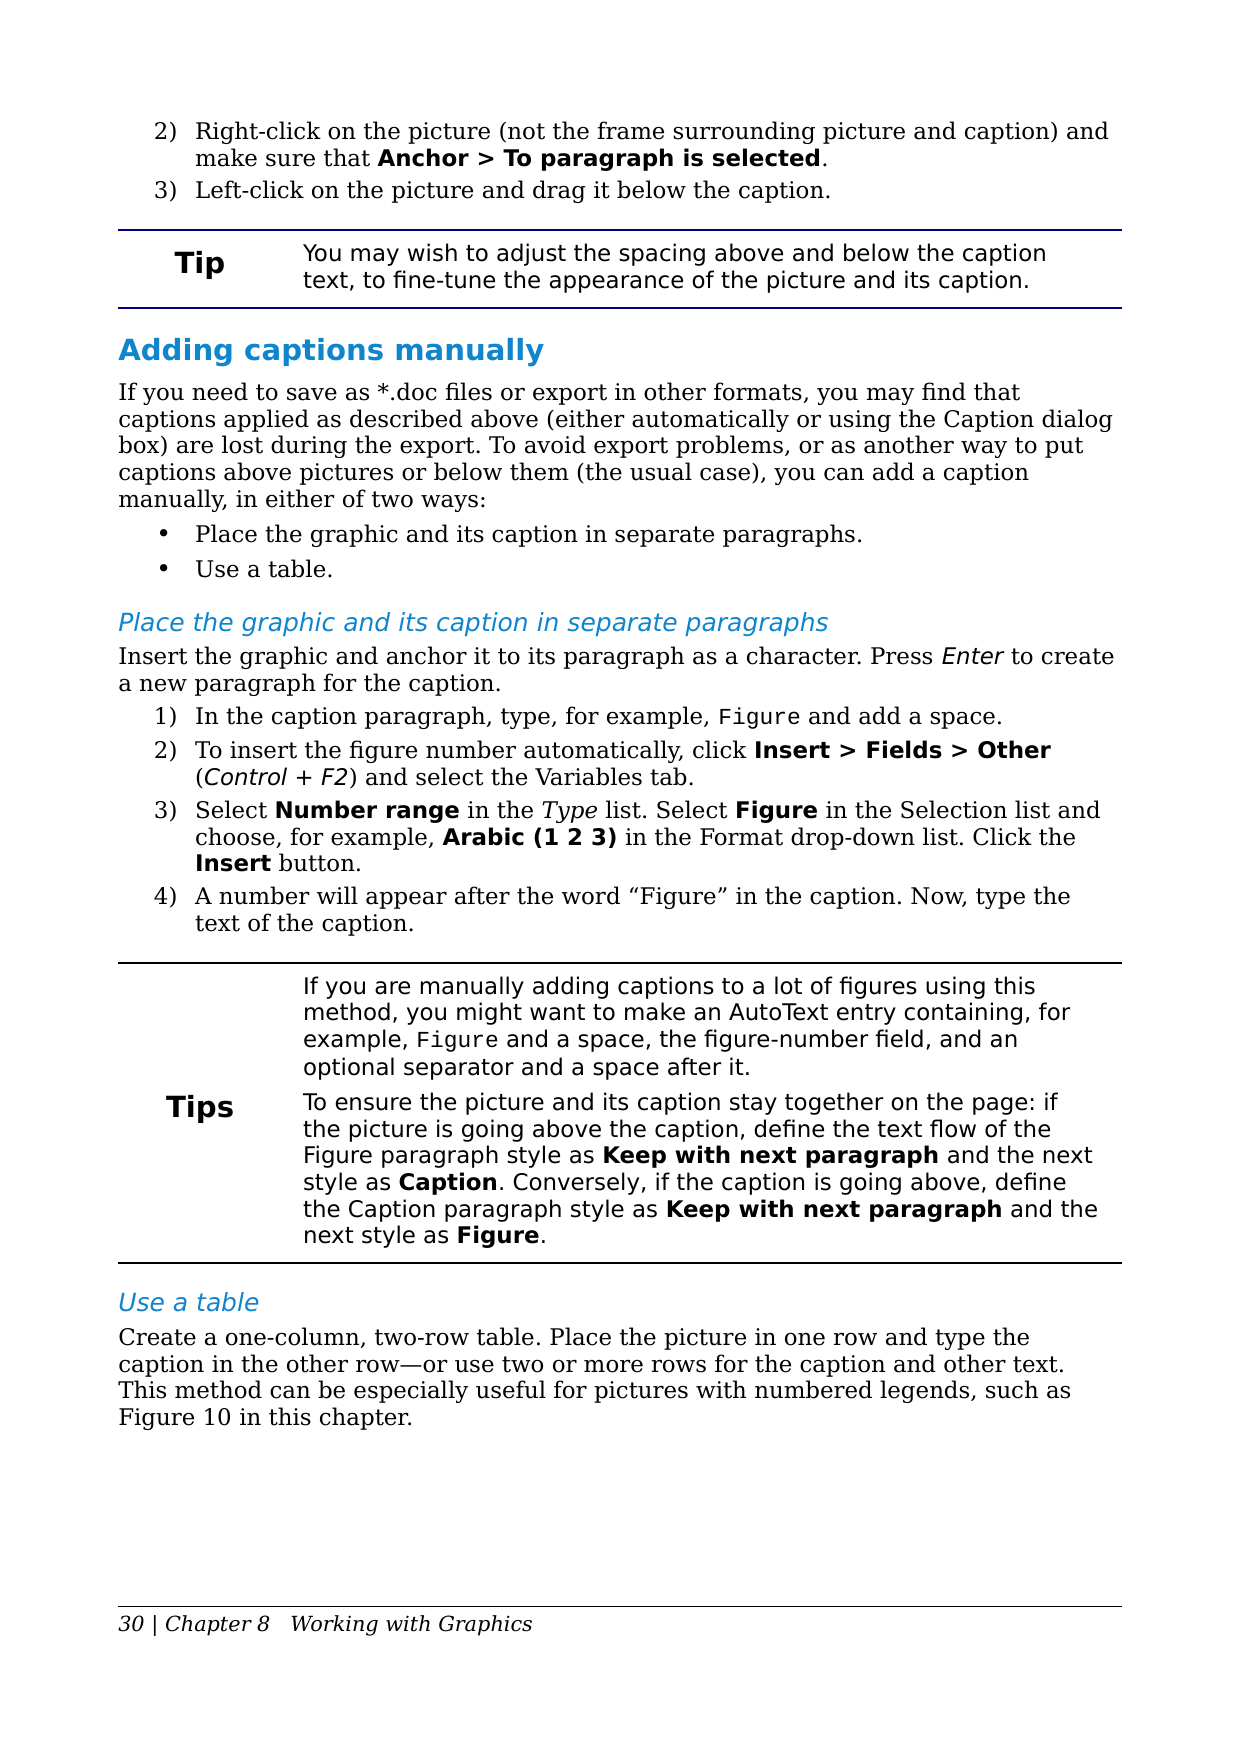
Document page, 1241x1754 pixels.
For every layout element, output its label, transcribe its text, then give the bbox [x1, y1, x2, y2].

table_header Tips [118, 964, 281, 1262]
table_header You may wish to adjust the spacing above and below the caption text, to fine-tune the appearance of the picture and its caption. [281, 231, 1122, 307]
list Right-click on the picture (not the frame surrounding picture and caption) and make sure that Anchor > To paragraph is selected. [177, 118, 1122, 171]
subtitle Place the graphic and its caption in separate paragraphs [118, 608, 1122, 637]
table_header Tip [118, 231, 281, 307]
list Left-click on the picture and drag it below the caption. [177, 178, 1122, 204]
list To insert the figure number automatically, click Insert > Fields > Other (Control + F2) and select the Variables tab. [177, 738, 1122, 791]
subtitle Adding captions manually [118, 333, 1122, 367]
list Place the graphic and its caption in separate paragraphs. [156, 519, 1122, 548]
text Create a one-column, two-row table. Place the picture in one row and type the caption in the other row—or use two or more rows for the caption and other text. This method can be especially useful for pictures with numbered legends, such as Figure 10 in this chapter. [118, 1324, 1122, 1431]
list Insert the graphic and anchor it to its paragraph as a character. Press Enter to create a new paragraph for the caption. [118, 643, 1122, 697]
table_header If you are manually adding captions to a lot of figures using this method, you might want to make an AutoText entry containing, for example, Figure and a space, the figure-number field, and an optional separator and a space after it. To ensure the picture and its caption stay together on the page: if the picture is going above the caption, define the text flow of the Figure paragraph style as Keep with next paragraph and the next style as Caption. Conversely, if the caption is going above, define the Caption paragraph style as Keep with next paragraph and the next style as Figure. [281, 964, 1122, 1262]
list In the caption paragraph, type, for example, Figure and add a space. [177, 703, 1122, 731]
list Select Number range in the Type list. Select Figure in the Selection list and choose, for example, Arabic (1 2 3) in the Format drop-down list. Click the Insert button. [177, 797, 1122, 877]
subtitle Use a table [118, 1289, 1122, 1318]
list Use a table. [156, 554, 1122, 584]
list If you need to save as *.doc files or export in other formats, you may find that captions applied as described above (either automatically or using the Caption dialog box) are lost during the export. To avoid export problems, or as another way to put captions above pictures or below them (the usual case), you can add a caption manually, in either of two ways: [118, 379, 1122, 513]
list A number will appear after the word “Figure” in the caption. Now, type the text of the caption. [177, 883, 1122, 937]
